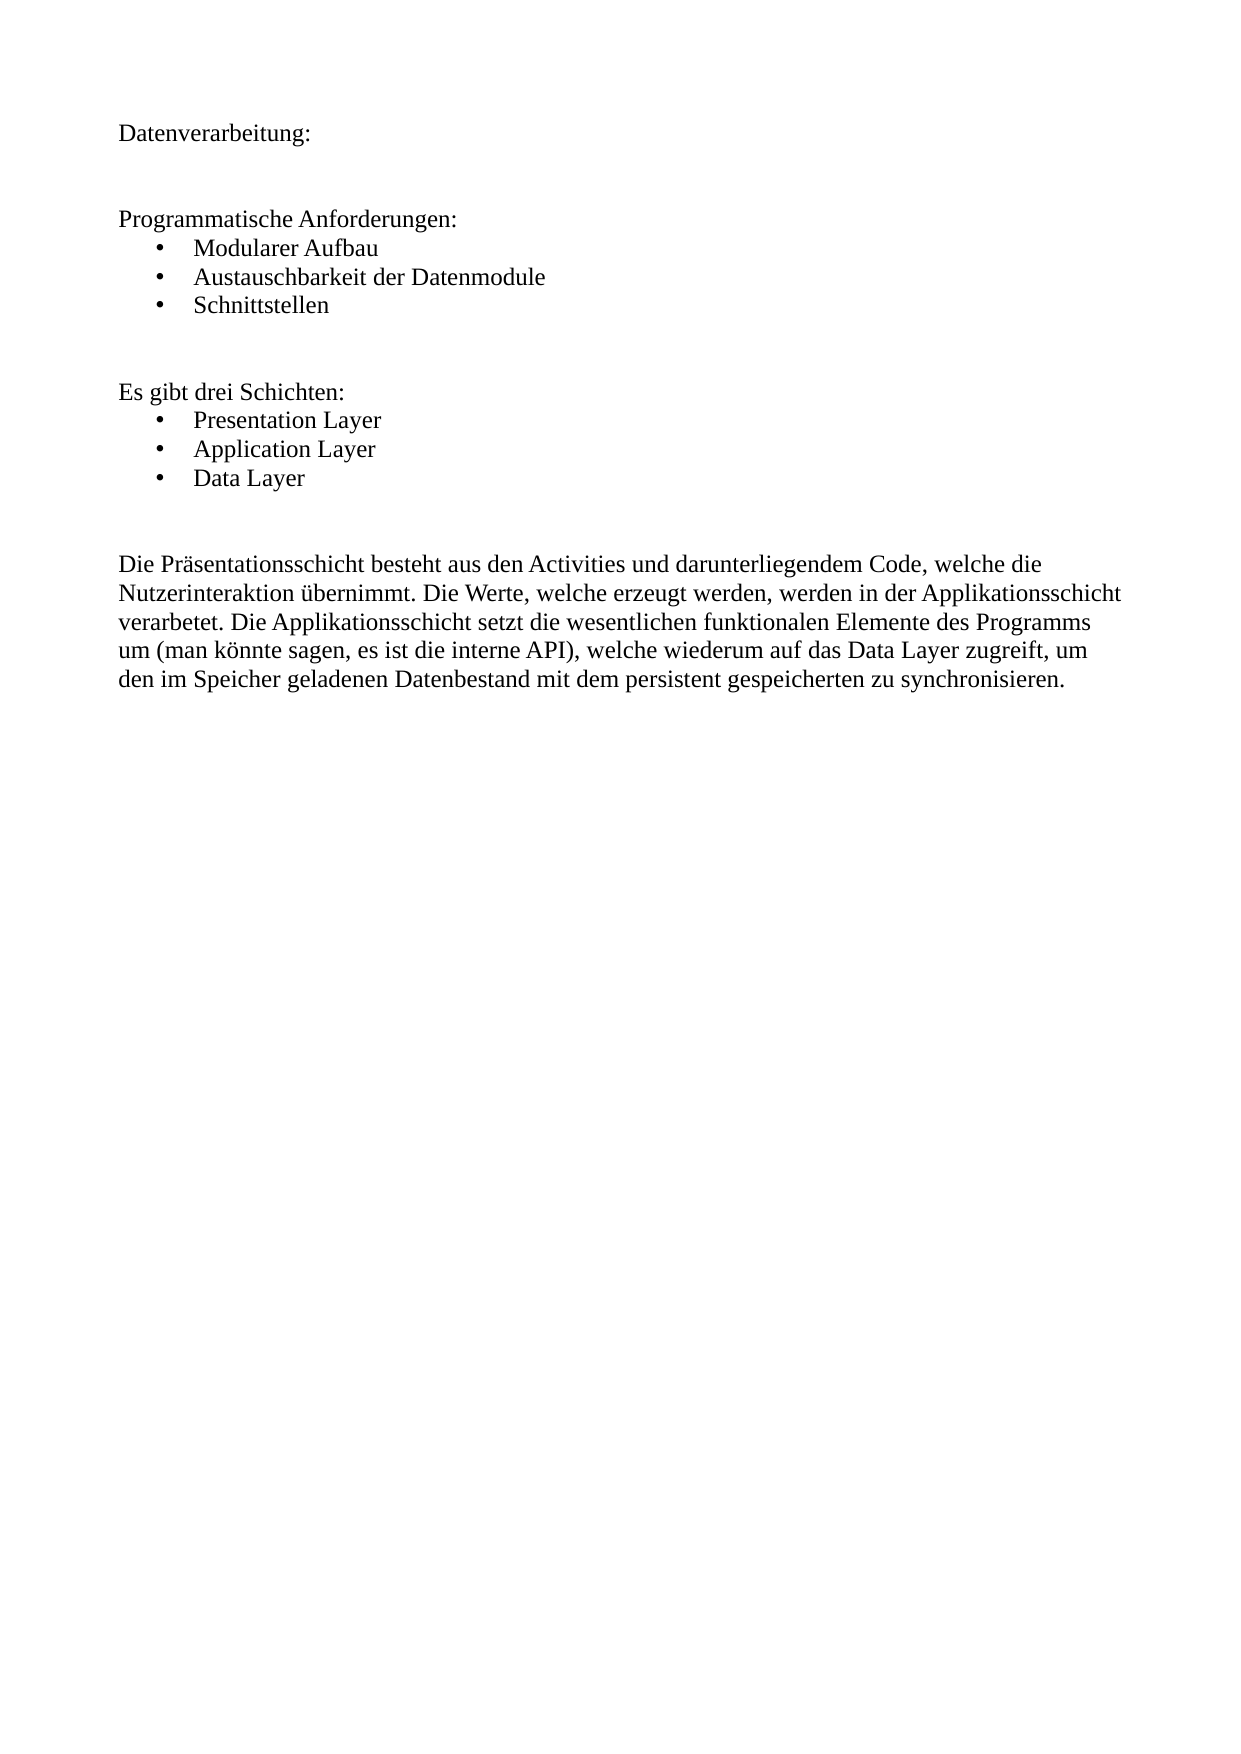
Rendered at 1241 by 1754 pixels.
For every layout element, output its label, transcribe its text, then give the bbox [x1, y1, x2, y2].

list Presentation Layer [156, 406, 1122, 434]
text Es gibt drei Schichten: [118, 377, 1122, 406]
list Application Layer [156, 434, 1122, 463]
text Datenverarbeitung: [118, 118, 1122, 147]
list Schnittstellen [156, 291, 1122, 319]
list Modularer Aufbau [156, 233, 1122, 262]
text Die Präsentationsschicht besteht aus den Activities und darunterliegendem Code, welche die Nutzerinteraktion übernimmt. Die Werte, welche erzeugt werden, werden in der Applikationsschicht verarbetet. Die Applikationsschicht setzt die wesentlichen funktionalen Elemente des Programms um (man könnte sagen, es ist die interne API), welche wiederum auf das Data Layer zugreift, um den im Speicher geladenen Datenbestand mit dem persistent gespeicherten zu synchronisieren. [118, 549, 1122, 693]
list Data Layer [156, 463, 1122, 492]
text Programmatische Anforderungen: [118, 204, 1122, 233]
list Austauschbarkeit der Datenmodule [156, 262, 1122, 291]
